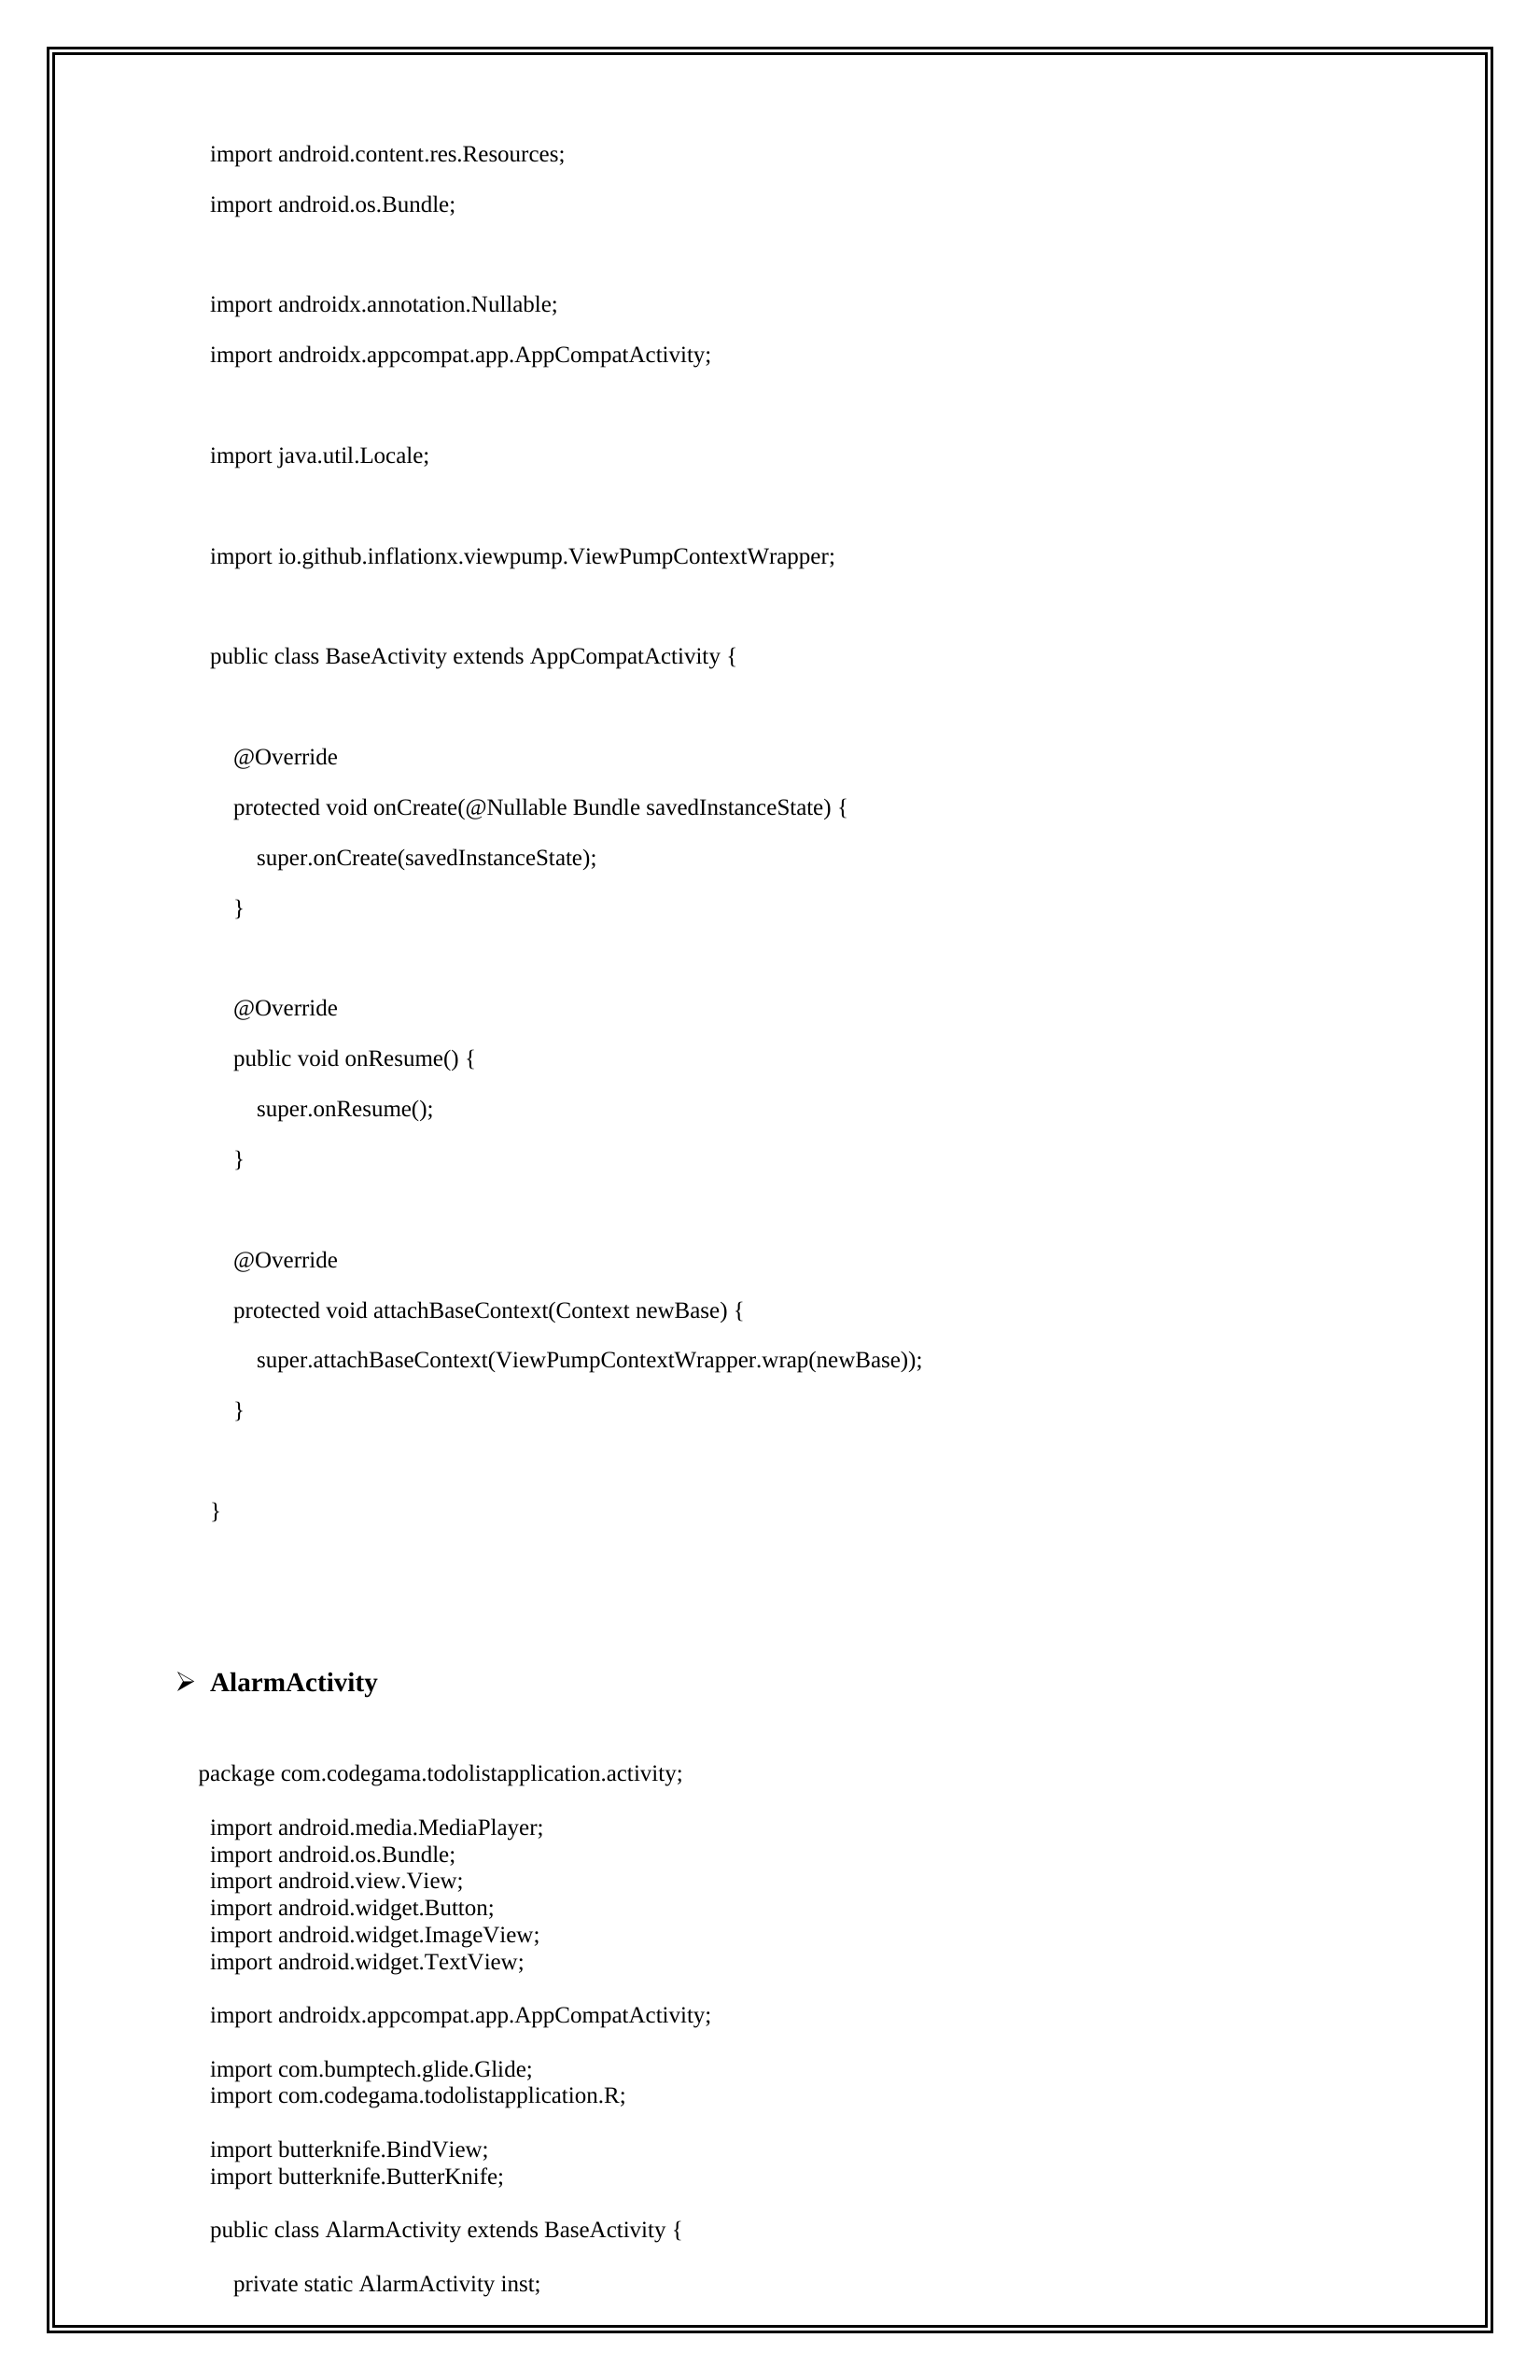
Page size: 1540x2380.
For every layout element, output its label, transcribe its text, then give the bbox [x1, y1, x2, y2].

text import androidx.appcompat.app.AppCompatActivity; [210, 2001, 1400, 2028]
list import java.util.Locale; [210, 441, 1400, 469]
list @Override [210, 1246, 1400, 1272]
list } [210, 1497, 1400, 1524]
text import butterknife.BindView; [210, 2135, 1400, 2163]
list import android.content.res.Resources; [210, 140, 1400, 167]
list super.attachBaseContext(ViewPumpContextWrapper.wrap(newBase)); [210, 1346, 1400, 1373]
text import android.widget.TextView; [210, 1948, 1400, 1974]
text import android.widget.Button; [210, 1894, 1400, 1921]
list import androidx.annotation.Nullable; [210, 291, 1400, 317]
list super.onCreate(savedInstanceState); [210, 844, 1400, 871]
list @Override [210, 743, 1400, 770]
list } [210, 894, 1400, 921]
text import android.view.View; [210, 1867, 1400, 1894]
list public class BaseActivity extends AppCompatActivity { [210, 642, 1400, 669]
list import io.github.inflationx.viewpump.ViewPumpContextWrapper; [210, 542, 1400, 568]
text import butterknife.ButterKnife; [210, 2163, 1400, 2189]
text import com.bumptech.glide.Glide; [210, 2055, 1400, 2081]
text import com.codegama.todolistapplication.R; [210, 2081, 1400, 2108]
list @Override [210, 995, 1400, 1021]
text package com.codegama.todolistapplication.activity; [140, 1759, 1400, 1786]
text import android.os.Bundle; [210, 1841, 1400, 1867]
list super.onResume(); [210, 1095, 1400, 1122]
list public void onResume() { [210, 1044, 1400, 1071]
text import android.media.MediaPlayer; [210, 1813, 1400, 1841]
text public class AlarmActivity extends BaseActivity { [210, 2216, 1400, 2243]
list protected void onCreate(@Nullable Bundle savedInstanceState) { [210, 793, 1400, 820]
list } [210, 1145, 1400, 1172]
list AlarmActivity [175, 1666, 1400, 1697]
list import androidx.appcompat.app.AppCompatActivity; [210, 341, 1400, 368]
list } [210, 1396, 1400, 1423]
text import android.widget.ImageView; [210, 1921, 1400, 1948]
text private static AlarmActivity inst; [210, 2270, 1400, 2296]
list protected void attachBaseContext(Context newBase) { [210, 1296, 1400, 1323]
list import android.os.Bundle; [210, 190, 1400, 217]
